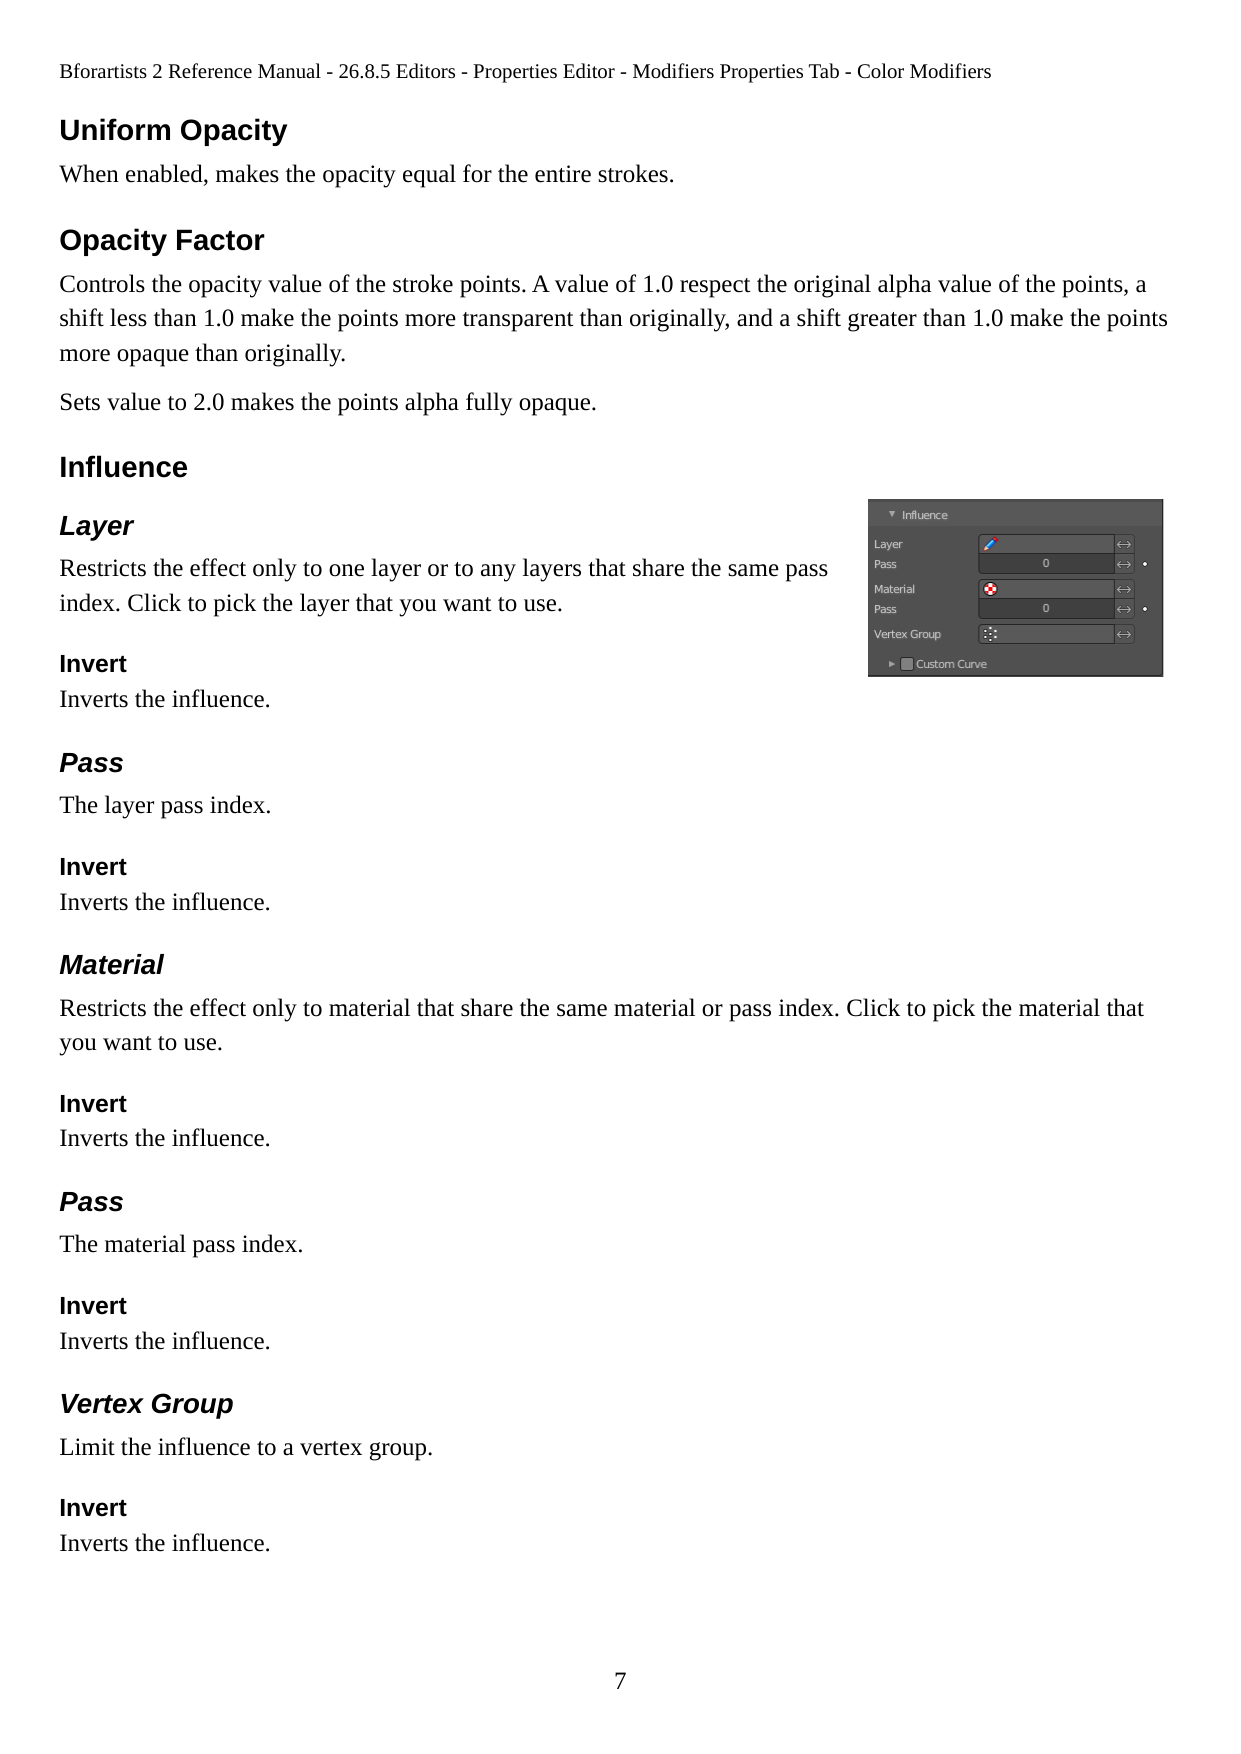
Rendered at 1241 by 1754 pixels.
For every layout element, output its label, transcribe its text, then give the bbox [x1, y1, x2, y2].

subtitle Invert [59, 852, 1181, 880]
text Limit the influence to a vertex group. [59, 1432, 1181, 1460]
subtitle Uniform Opacity [59, 113, 1181, 146]
text Inverts the influence. [59, 684, 1181, 713]
subtitle Influence [59, 450, 1181, 484]
subtitle Layer [59, 509, 868, 541]
subtitle Pass [59, 1185, 1181, 1217]
text Controls the opacity value of the stroke points. A value of 1.0 respect the original alpha value of the points, a shift less than 1.0 make the points more transparent than originally, and a shift greater than 1.0 make the points more opaque than originally. [59, 269, 1181, 366]
text The material pass index. [59, 1229, 1181, 1258]
text The layer pass index. [59, 790, 1181, 819]
subtitle Invert [59, 1089, 1181, 1117]
subtitle Invert [59, 1291, 1181, 1319]
subtitle Material [59, 948, 1181, 980]
subtitle Vertex Group [59, 1387, 1181, 1419]
picture [868, 499, 1164, 677]
text When enabled, makes the opacity equal for the entire strokes. [59, 159, 1181, 188]
text Restricts the effect only to material that share the same material or pass index. Click to pick the material that you want to use. [59, 993, 1181, 1056]
text Inverts the influence. [59, 1123, 1181, 1152]
text Sets value to 2.0 makes the points alpha fully opaque. [59, 387, 1181, 416]
subtitle [1164, 509, 1181, 541]
subtitle Invert [59, 1493, 1181, 1522]
subtitle Opacity Factor [59, 222, 1181, 256]
text Inverts the influence. [59, 1326, 1181, 1354]
subtitle Invert [59, 649, 1181, 678]
text Restricts the effect only to one layer or to any layers that share the same pass index. Click to pick the layer that you want to use. [59, 553, 868, 617]
text Inverts the influence. [59, 1528, 1181, 1557]
text Inverts the influence. [59, 887, 1181, 915]
subtitle Pass [59, 746, 1181, 778]
